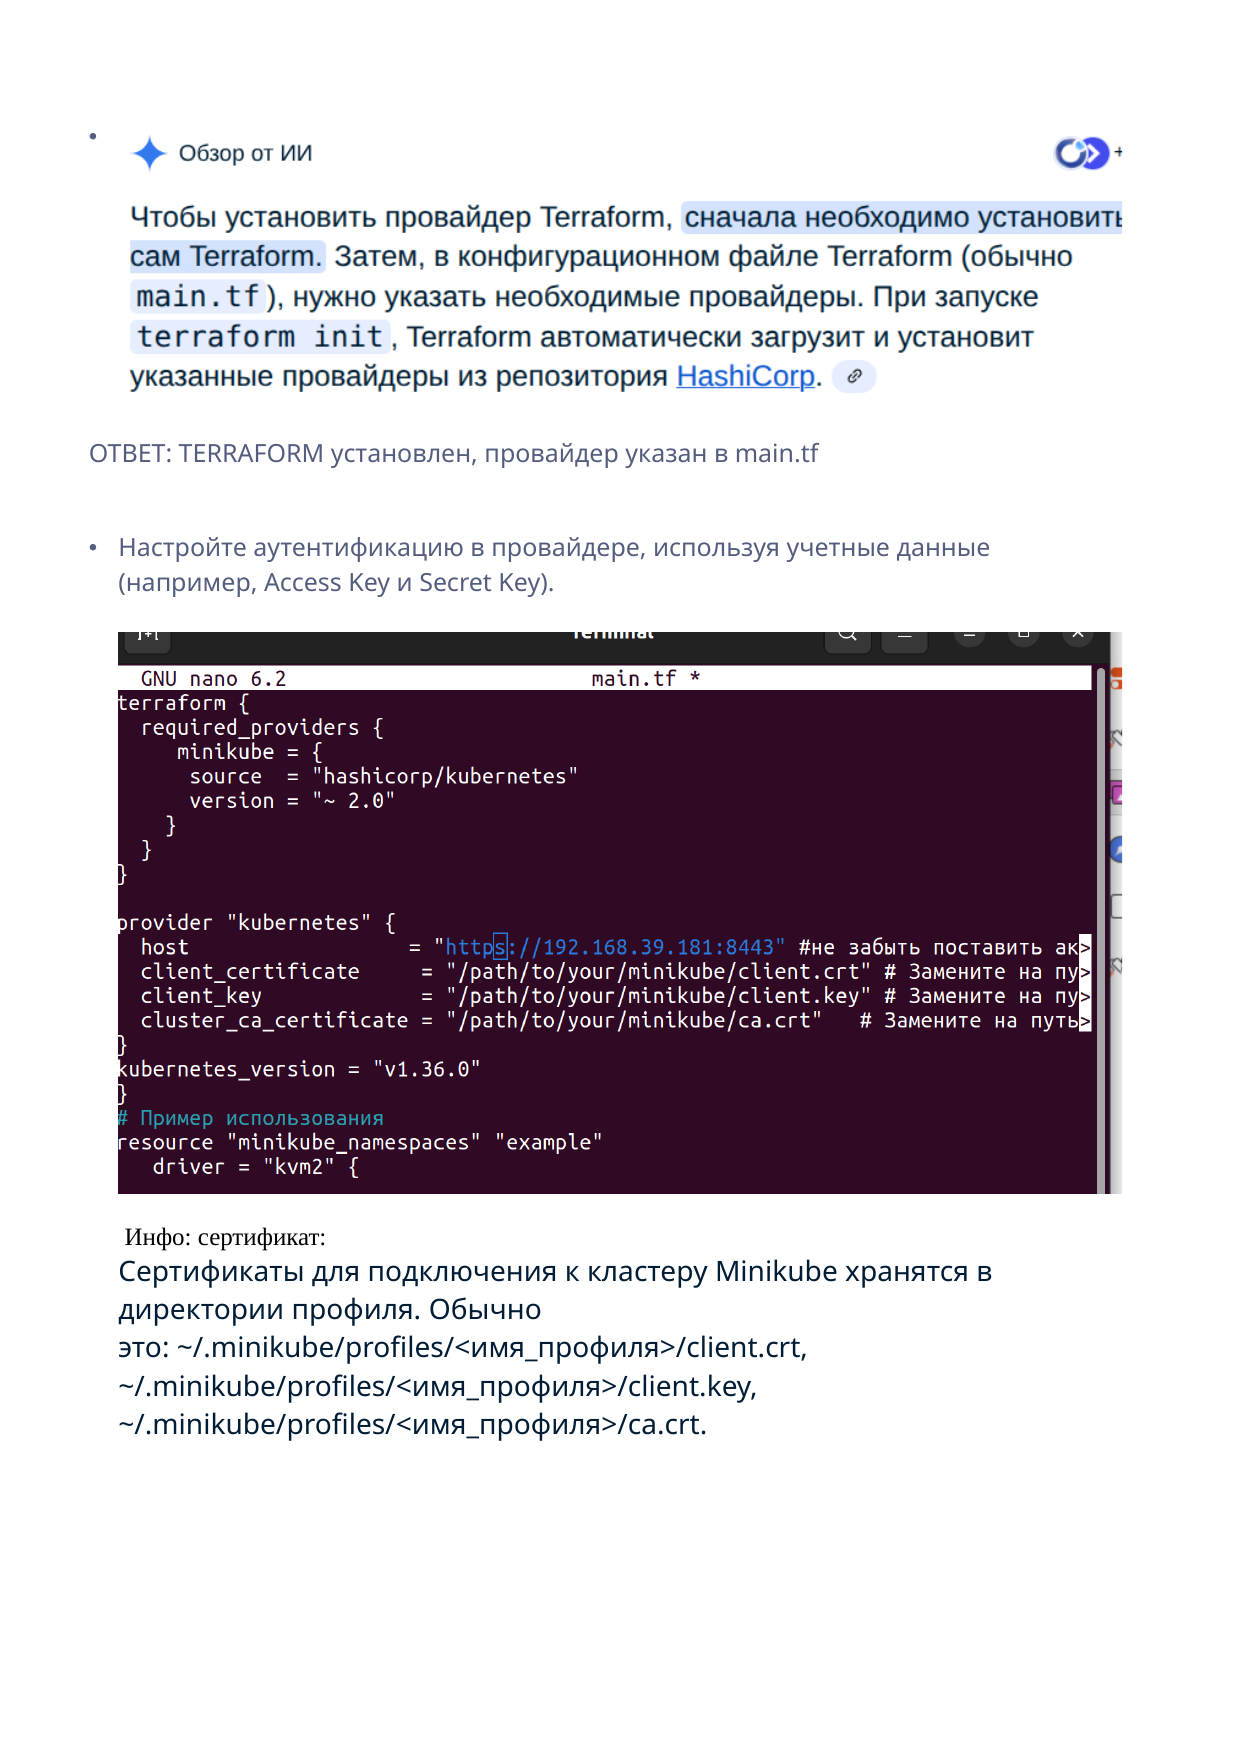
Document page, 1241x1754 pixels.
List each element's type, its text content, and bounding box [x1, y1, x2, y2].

text Инфо: сертификат: [118, 1222, 1122, 1251]
text Сертификаты для подключения к кластеру Minikube хранятся в директории профиля. Обычно это: ~/.minikube/profiles/<имя_профиля>/client.crt, ~/.minikube/profiles/<имя_профиля>/client.key, ~/.minikube/profiles/<имя_профиля>/ca.crt. [118, 1251, 1122, 1443]
picture [118, 118, 1123, 436]
picture [118, 632, 1123, 1194]
list ОТВЕТ: TERRAFORM установлен, провайдер указан в main.tf [118, 436, 1122, 470]
list Настройте аутентификацию в провайдере, используя учетные данные (например, Access Key и Secret Key). [118, 529, 1122, 598]
